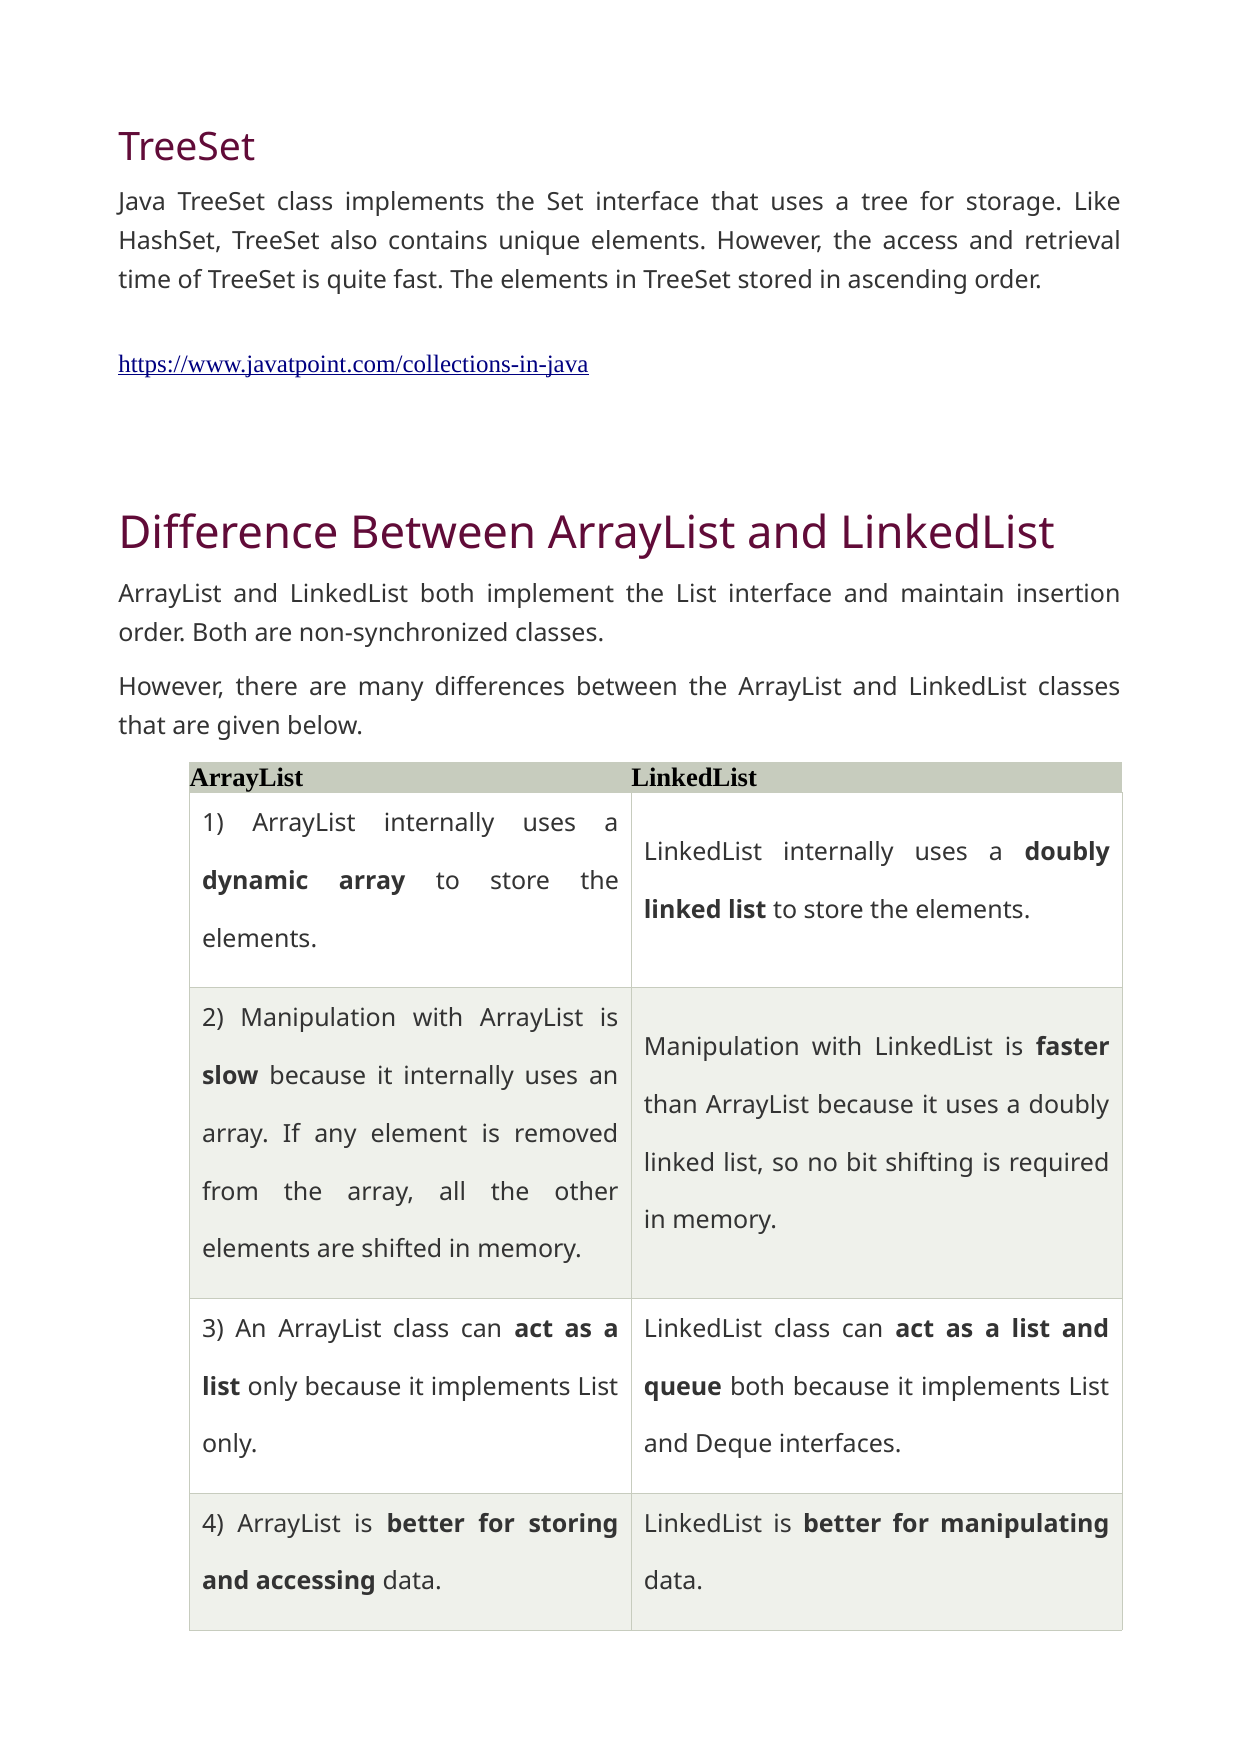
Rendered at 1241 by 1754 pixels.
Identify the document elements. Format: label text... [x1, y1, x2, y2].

table_cell 2) Manipulation with ArrayList is slow because it internally uses an array. If any element is removed from the array, all the other elements are shifted in memory. [190, 988, 631, 1298]
table_cell 3) An ArrayList class can act as a list only because it implements List only. [190, 1299, 631, 1493]
text However, there are many differences between the ArrayList and LinkedList classes that are given below. [118, 669, 1122, 742]
table_cell 1) ArrayList internally uses a dynamic array to store the elements. [190, 793, 631, 987]
text ArrayList and LinkedList both implement the List interface and maintain insertion order. Both are non-synchronized classes. [118, 576, 1122, 649]
table_cell 4) ArrayList is better for storing and accessing data. [190, 1494, 631, 1630]
subtitle TreeSet [118, 118, 1122, 171]
subtitle Difference Between ArrayList and LinkedList [118, 499, 1122, 561]
table_cell LinkedList class can act as a list and queue both because it implements List and Deque interfaces. [632, 1299, 1122, 1493]
text Java TreeSet class implements the Set interface that uses a tree for storage. Like HashSet, TreeSet also contains unique elements. However, the access and retrieval time of TreeSet is quite fast. The elements in TreeSet stored in ascending order. [118, 184, 1122, 296]
table_header ArrayList [189, 762, 631, 792]
table_cell LinkedList is better for manipulating data. [632, 1494, 1122, 1630]
table_cell Manipulation with LinkedList is faster than ArrayList because it uses a doubly linked list, so no bit shifting is required in memory. [632, 988, 1122, 1298]
table_cell LinkedList internally uses a doubly linked list to store the elements. [632, 793, 1122, 987]
text https://www.javatpoint.com/collections-in-java [118, 316, 1122, 378]
table_header LinkedList [631, 762, 1122, 792]
